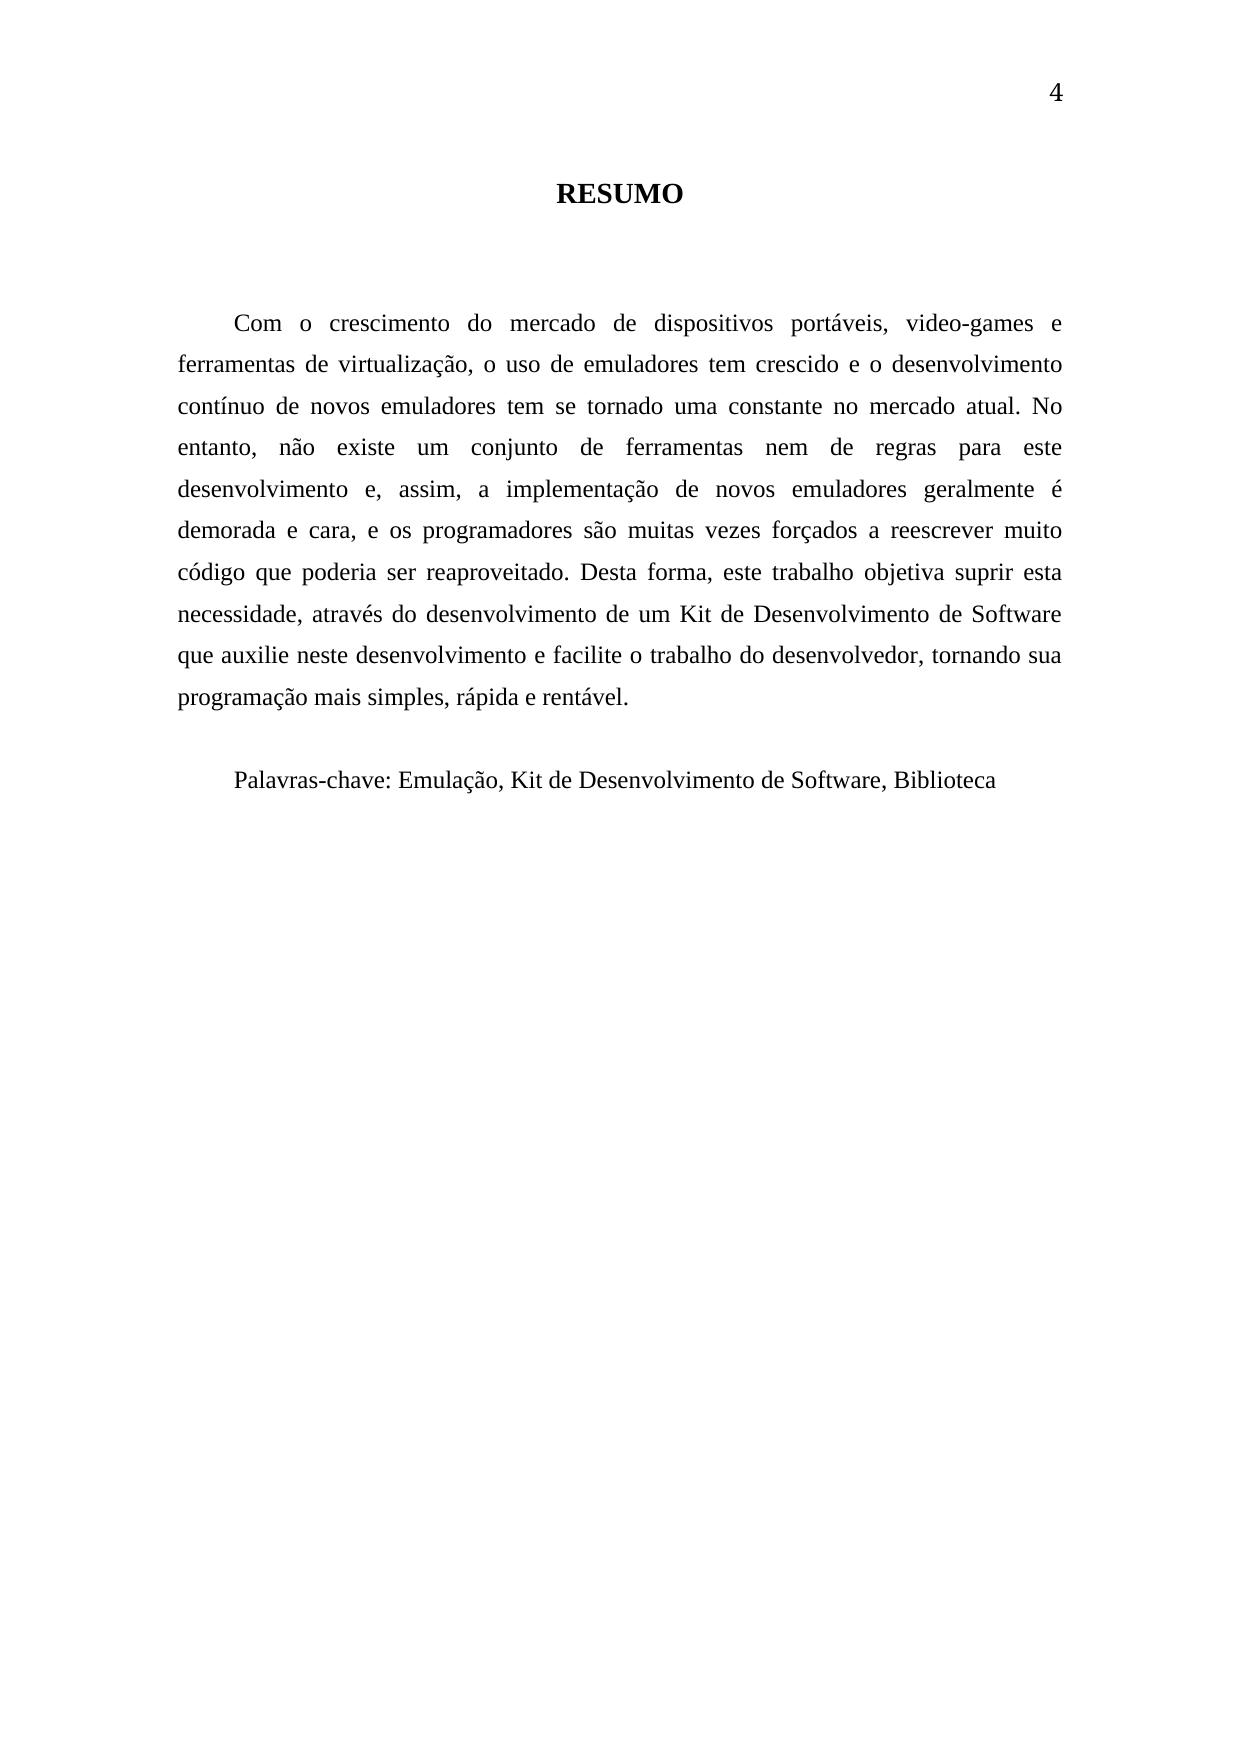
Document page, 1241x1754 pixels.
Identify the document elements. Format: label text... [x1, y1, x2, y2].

text Palavras-chave: Emulação, Kit de Desenvolvimento de Software, Biblioteca [177, 766, 1063, 794]
subtitle RESUMO [177, 177, 1063, 209]
text Com o crescimento do mercado de dispositivos portáveis, video-games e ferramentas de virtualização, o uso de emuladores tem crescido e o desenvolvimento contínuo de novos emuladores tem se tornado uma constante no mercado atual. No entanto, não existe um conjunto de ferramentas nem de regras para este desenvolvimento e, assim, a implementação de novos emuladores geralmente é demorada e cara, e os programadores são muitas vezes forçados a reescrever muito código que poderia ser reaproveitado. Desta forma, este trabalho objetiva suprir esta necessidade, através do desenvolvimento de um Kit de Desenvolvimento de Software que auxilie neste desenvolvimento e facilite o trabalho do desenvolvedor, tornando sua programação mais simples, rápida e rentável. [177, 309, 1063, 711]
